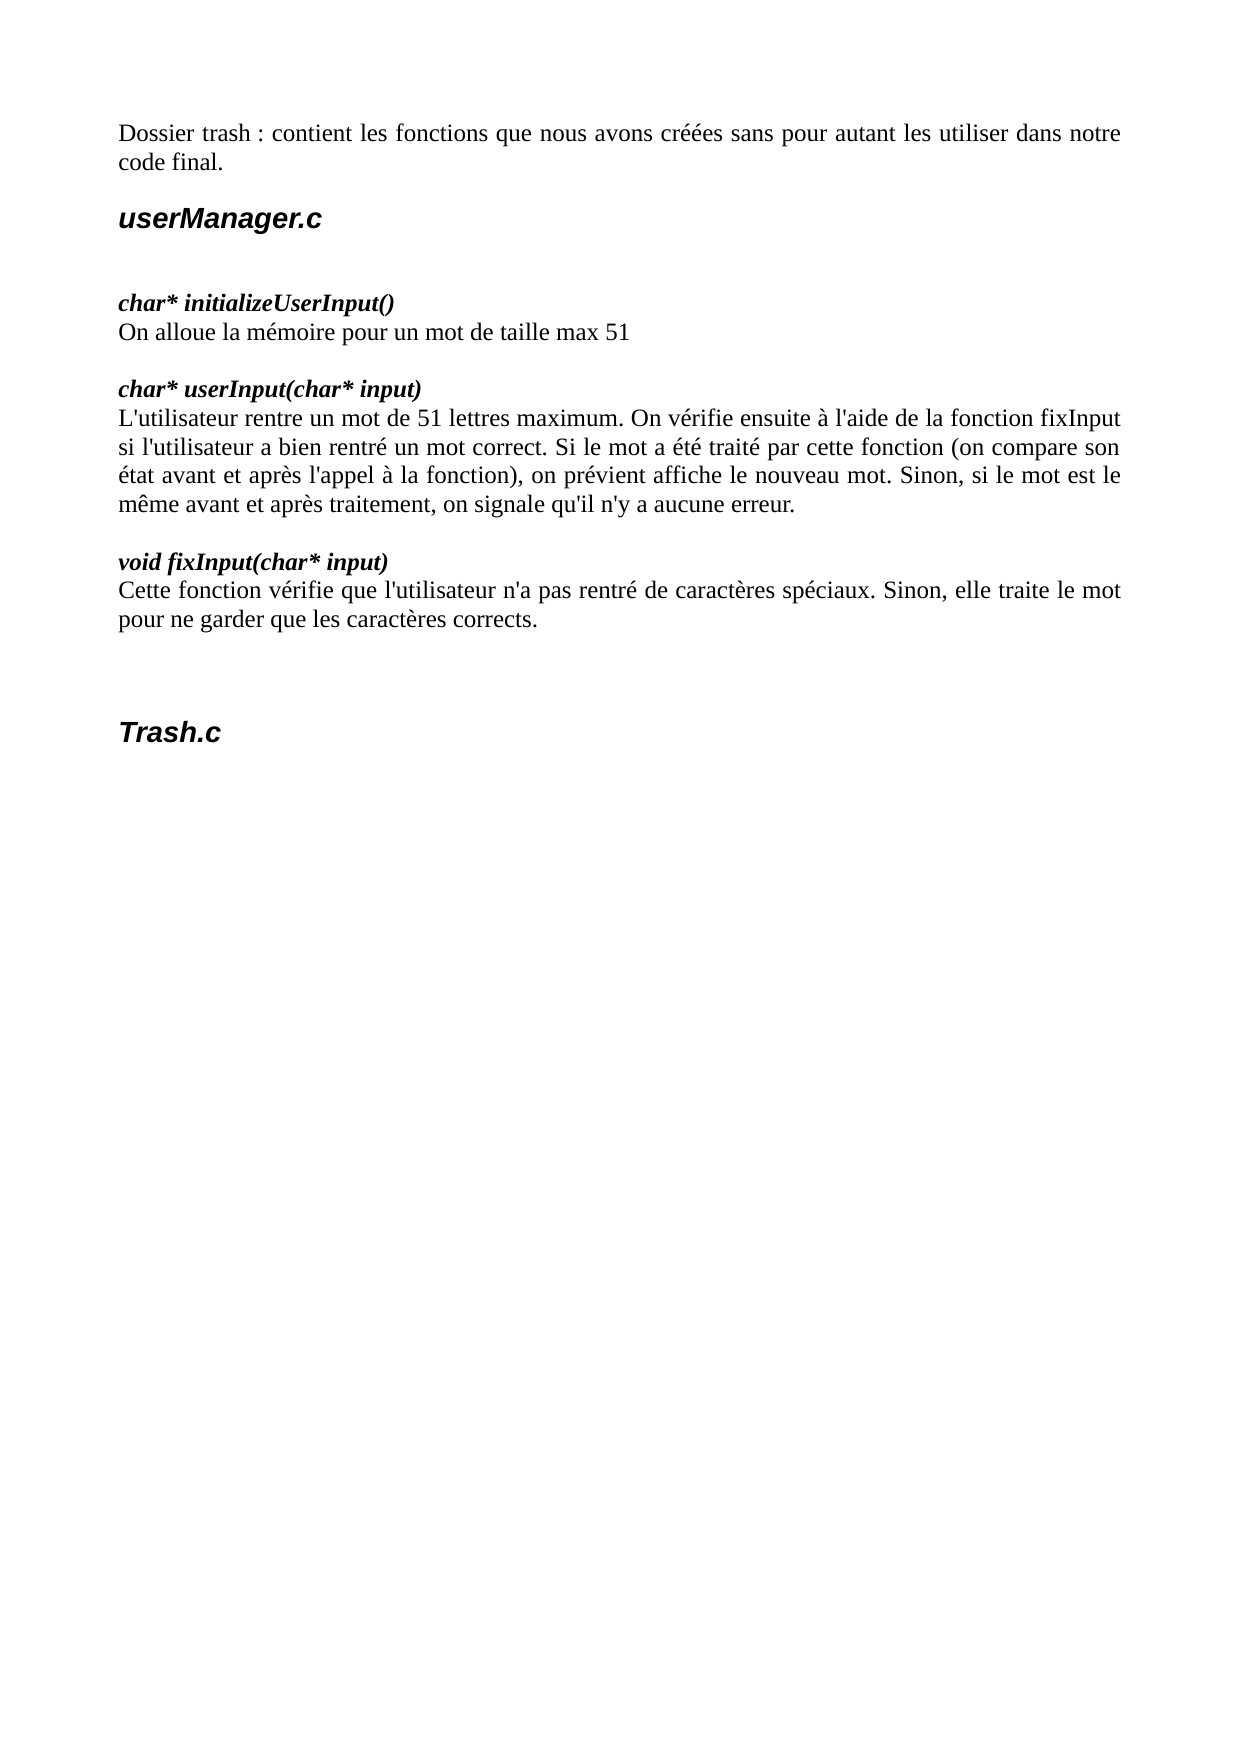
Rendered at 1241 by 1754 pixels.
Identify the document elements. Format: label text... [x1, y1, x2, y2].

text L'utilisateur rentre un mot de 51 lettres maximum. On vérifie ensuite à l'aide de la fonction fixInput si l'utilisateur a bien rentré un mot correct. Si le mot a été traité par cette fonction (on compare son état avant et après l'appel à la fonction), on prévient affiche le nouveau mot. Sinon, si le mot est le même avant et après traitement, on signale qu'il n'y a aucune erreur. [118, 403, 1122, 518]
text void fixInput(char* input) [118, 547, 1122, 575]
text On alloue la mémoire pour un mot de taille max 51 [118, 317, 1122, 345]
text char* initializeUserInput() [118, 288, 1122, 317]
subtitle userManager.c [118, 201, 1122, 234]
text Cette fonction vérifie que l'utilisateur n'a pas rentré de caractères spéciaux. Sinon, elle traite le mot pour ne garder que les caractères corrects. [118, 575, 1122, 633]
subtitle Trash.c [118, 715, 1122, 749]
text char* userInput(char* input) [118, 374, 1122, 403]
text Dossier trash : contient les fonctions que nous avons créées sans pour autant les utiliser dans notre code final. [118, 118, 1122, 176]
